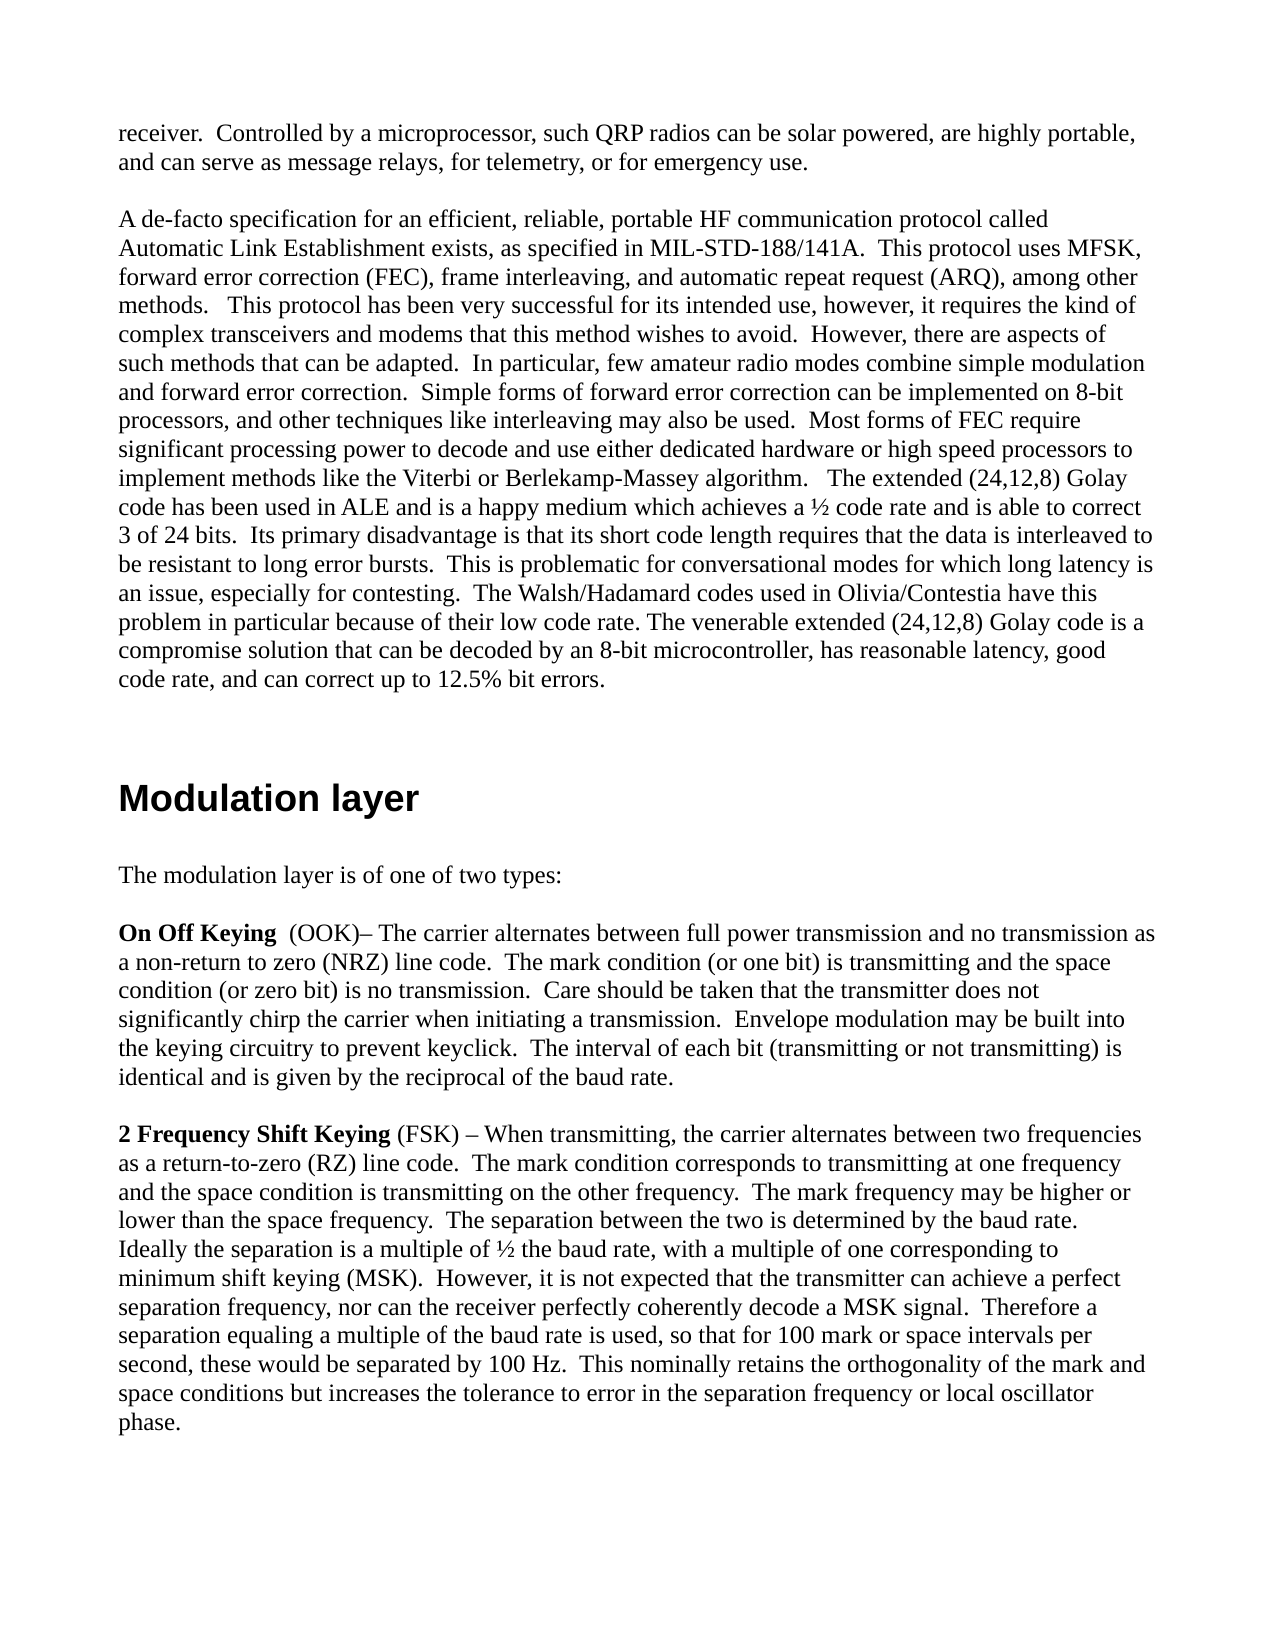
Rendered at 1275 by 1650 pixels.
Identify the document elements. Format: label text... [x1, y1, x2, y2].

text The modulation layer is of one of two types: [118, 861, 1157, 889]
subtitle Modulation layer [118, 776, 1157, 819]
text 2 Frequency Shift Keying (FSK) – When transmitting, the carrier alternates between two frequencies as a return-to-zero (RZ) line code. The mark condition corresponds to transmitting at one frequency and the space condition is transmitting on the other frequency. The mark frequency may be higher or lower than the space frequency. The separation between the two is determined by the baud rate. Ideally the separation is a multiple of ½ the baud rate, with a multiple of one corresponding to minimum shift keying (MSK). However, it is not expected that the transmitter can achieve a perfect separation frequency, nor can the receiver perfectly coherently decode a MSK signal. Therefore a separation equaling a multiple of the baud rate is used, so that for 100 mark or space intervals per second, these would be separated by 100 Hz. This nominally retains the orthogonality of the mark and space conditions but increases the tolerance to error in the separation frequency or local oscillator phase. [118, 1119, 1157, 1436]
text On Off Keying (OOK)– The carrier alternates between full power transmission and no transmission as a non-return to zero (NRZ) line code. The mark condition (or one bit) is transmitting and the space condition (or zero bit) is no transmission. Care should be taken that the transmitter does not significantly chirp the carrier when initiating a transmission. Envelope modulation may be built into the keying circuitry to prevent keyclick. The interval of each bit (transmitting or not transmitting) is identical and is given by the reciprocal of the baud rate. [118, 918, 1157, 1091]
text A de-facto specification for an efficient, reliable, portable HF communication protocol called Automatic Link Establishment exists, as specified in MIL-STD-188/141A. This protocol uses MFSK, forward error correction (FEC), frame interleaving, and automatic repeat request (ARQ), among other methods. This protocol has been very successful for its intended use, however, it requires the kind of complex transceivers and modems that this method wishes to avoid. However, there are aspects of such methods that can be adapted. In particular, few amateur radio modes combine simple modulation and forward error correction. Simple forms of forward error correction can be implemented on 8-bit processors, and other techniques like interleaving may also be used. Most forms of FEC require significant processing power to decode and use either dedicated hardware or high speed processors to implement methods like the Viterbi or Berlekamp-Massey algorithm. The extended (24,12,8) Golay code has been used in ALE and is a happy medium which achieves a ½ code rate and is able to correct 3 of 24 bits. Its primary disadvantage is that its short code length requires that the data is interleaved to be resistant to long error bursts. This is problematic for conversational modes for which long latency is an issue, especially for contesting. The Walsh/Hadamard codes used in Olivia/Contestia have this problem in particular because of their low code rate. The venerable extended (24,12,8) Golay code is a compromise solution that can be decoded by an 8-bit microcontroller, has reasonable latency, good code rate, and can correct up to 12.5% bit errors. [118, 204, 1157, 693]
text receiver. Controlled by a microprocessor, such QRP radios can be solar powered, are highly portable, and can serve as message relays, for telemetry, or for emergency use. [118, 118, 1157, 176]
